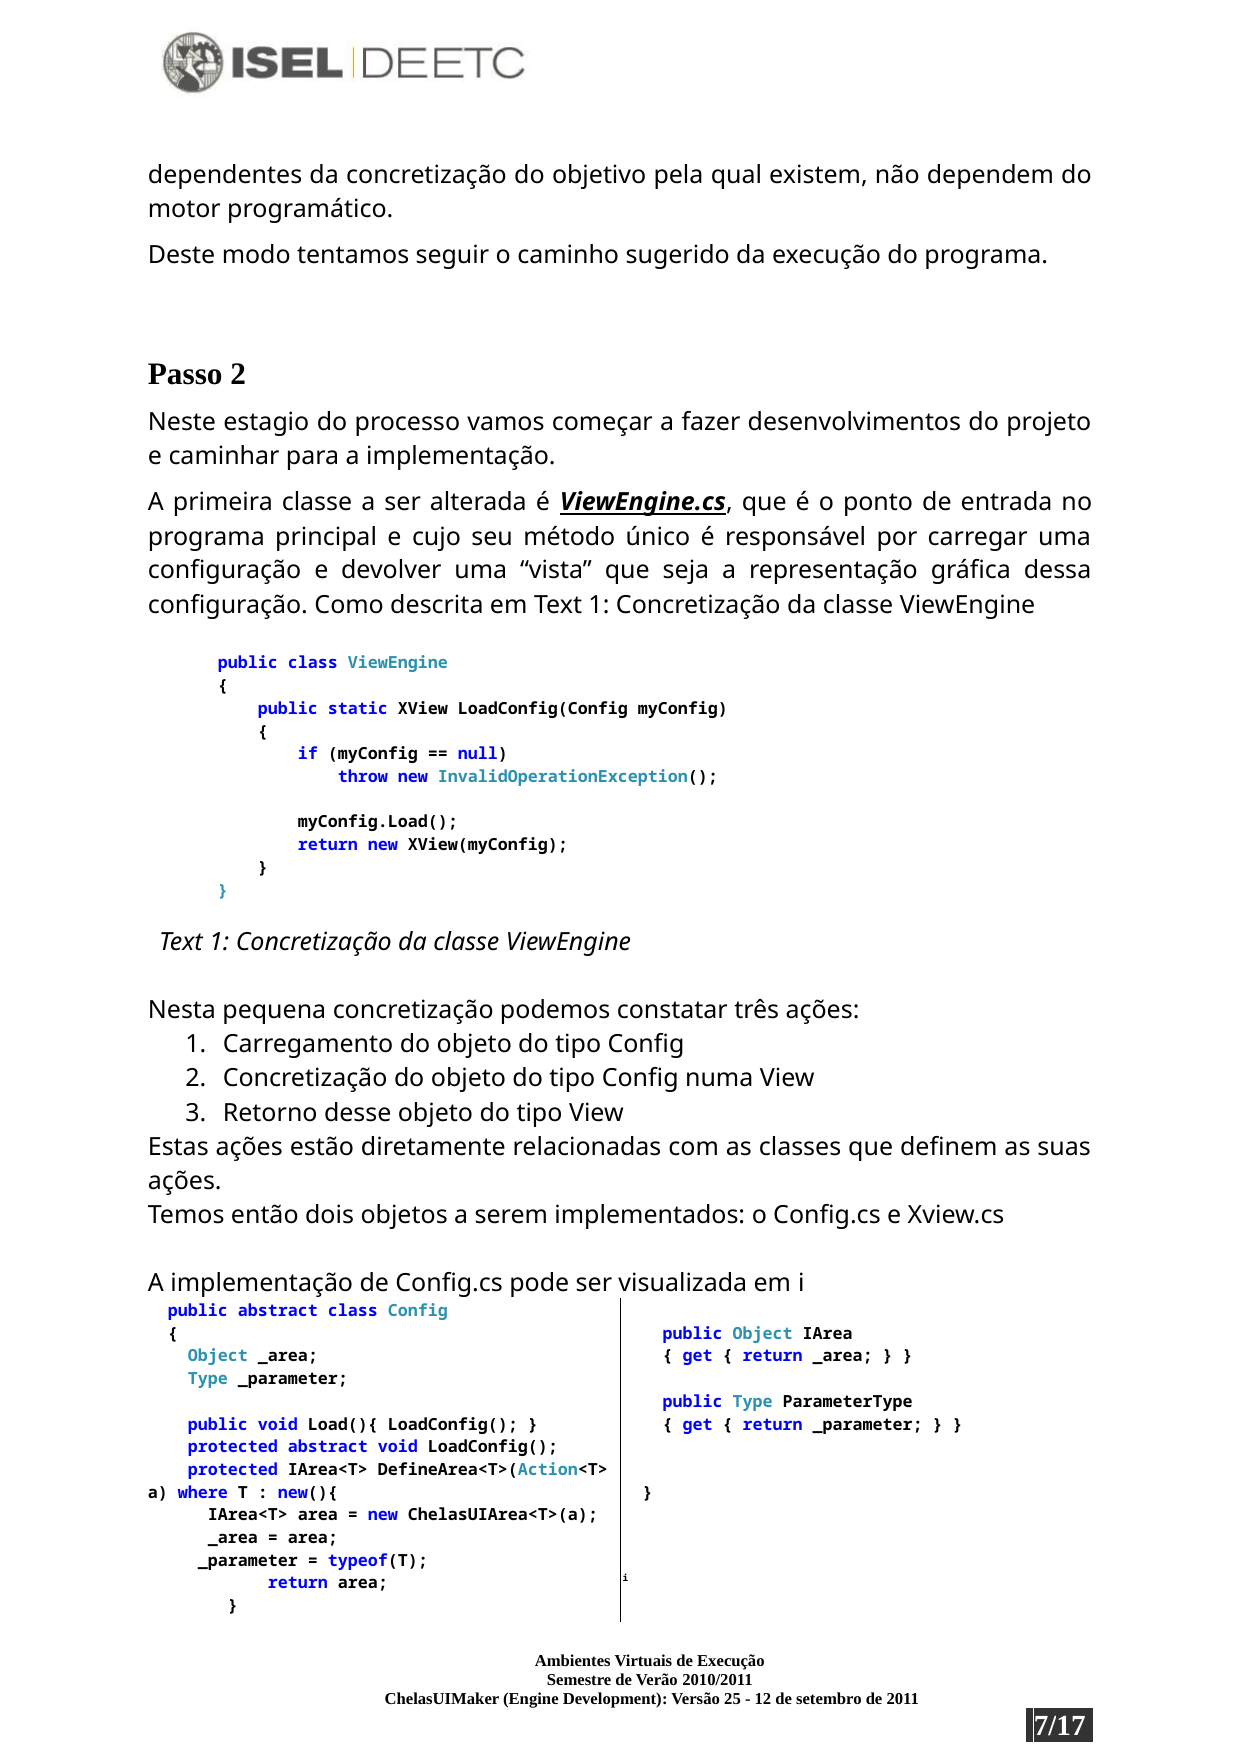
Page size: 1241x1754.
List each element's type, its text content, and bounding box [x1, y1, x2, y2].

text public abstract class Config [148, 1298, 618, 1321]
text } [148, 1594, 618, 1616]
text Deste modo tentamos seguir o caminho sugerido da execução do programa. [148, 237, 1093, 271]
picture [153, 17, 555, 118]
text _area = area; [148, 1526, 618, 1548]
text Text 1: Concretização da classe ViewEngine [159, 664, 841, 958]
text dependentes da concretização do objetivo pela qual existem, não dependem do motor programático. [148, 156, 1093, 224]
text protected IArea<T> DefineArea<T>(Action<T> a) where T : new(){ [148, 1457, 618, 1503]
text Type _parameter; [148, 1367, 618, 1389]
text public void Load(){ LoadConfig(); } [148, 1412, 618, 1435]
text { [148, 1321, 618, 1344]
text { get { return _parameter; } } [622, 1412, 1093, 1435]
text protected abstract void LoadConfig(); [148, 1435, 618, 1457]
text } [622, 1480, 1093, 1503]
text Nesta pequena concretização podemos constatar três ações: [148, 992, 1093, 1026]
text Neste estagio do processo vamos começar a fazer desenvolvimentos do projeto e caminhar para a implementação. [148, 403, 1093, 472]
text Estas ações estão diretamente relacionadas com as classes que definem as suas ações. [148, 1128, 1093, 1196]
text Temos então dois objetos a serem implementados: o Config.cs e Xview.cs [148, 1196, 1093, 1230]
text _parameter = typeof(T); [148, 1548, 618, 1571]
subtitle Passo 2 [148, 355, 1093, 391]
list Retorno desse objeto do tipo View [185, 1094, 1093, 1128]
text IArea<T> area = new ChelasUIArea<T>(a); [148, 1503, 618, 1526]
text { get { return _area; } } [622, 1344, 1093, 1367]
list Carregamento do objeto do tipo Config [185, 1026, 1093, 1060]
text return area; [148, 1571, 618, 1594]
text public Object IArea [622, 1321, 1093, 1344]
text A implementação de Config.cs pode ser visualizada em i [148, 1264, 1093, 1298]
text A primeira classe a ser alterada é ViewEngine.cs, que é o ponto de entrada no programa principal e cujo seu método único é responsável por carregar uma configuração e devolver uma “vista” que seja a representação gráfica dessa configuração. Como descrita em Text 1: Concretização da classe ViewEngine [148, 484, 1093, 620]
list Concretização do objeto do tipo Config numa View [185, 1060, 1093, 1094]
text Object _area; [148, 1344, 618, 1367]
text public Type ParameterType [622, 1389, 1093, 1412]
